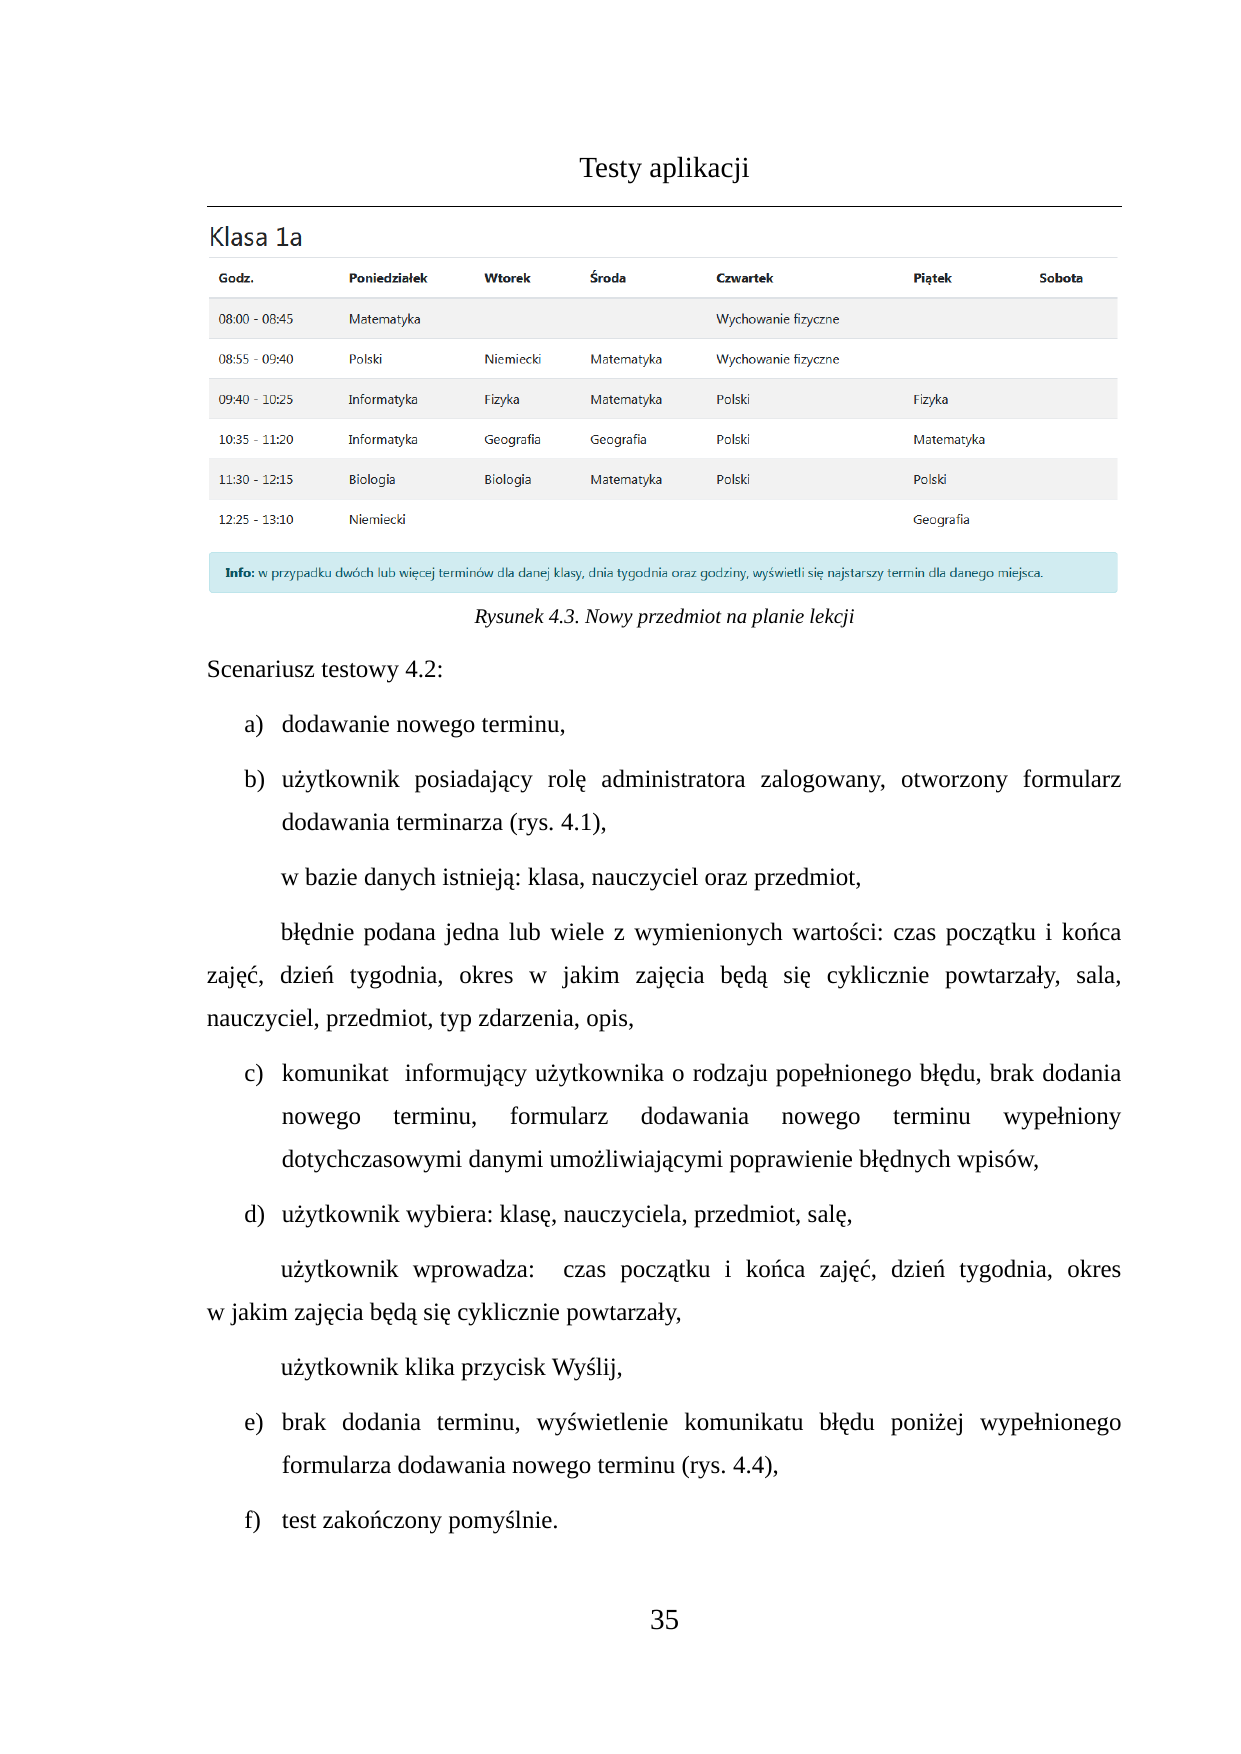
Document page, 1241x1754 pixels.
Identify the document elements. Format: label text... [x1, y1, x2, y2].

text użytkownik wprowadza: czas początku i końca zajęć, dzień tygodnia, okres w jakim zajęcia będą się cyklicznie powtarzały, [207, 1254, 1122, 1326]
list komunikat informujący użytkownika o rodzaju popełnionego błędu, brak dodania nowego terminu, formularz dodawania nowego terminu wypełniony dotychczasowymi danymi umożliwiającymi poprawienie błędnych wpisów, [244, 1058, 1122, 1173]
list użytkownik wybiera: klasę, nauczyciela, przedmiot, salę, [244, 1199, 1122, 1228]
list użytkownik posiadający rolę administratora zalogowany, otworzony formularz dodawania terminarza (rys. 4.1), [244, 764, 1122, 836]
text użytkownik klika przycisk Wyślij, [207, 1352, 1122, 1381]
text w bazie danych istnieją: klasa, nauczyciel oraz przedmiot, [207, 862, 1122, 890]
text Rysunek 4.3. Nowy przedmiot na planie lekcji [208, 599, 1121, 628]
list brak dodania terminu, wyświetlenie komunikatu błędu poniżej wypełnionego formularza dodawania nowego terminu (rys. 4.4), [244, 1407, 1122, 1478]
text błędnie podana jedna lub wiele z wymienionych wartości: czas początku i końca zajęć, dzień tygodnia, okres w jakim zajęcia będą się cyklicznie powtarzały, sala, nauczyciel, przedmiot, typ zdarzenia, opis, [207, 917, 1122, 1032]
text Scenariusz testowy 4.2: [207, 654, 1122, 683]
list dodawanie nowego terminu, [244, 709, 1122, 737]
list test zakończony pomyślnie. [244, 1505, 1122, 1533]
picture [207, 219, 1122, 599]
